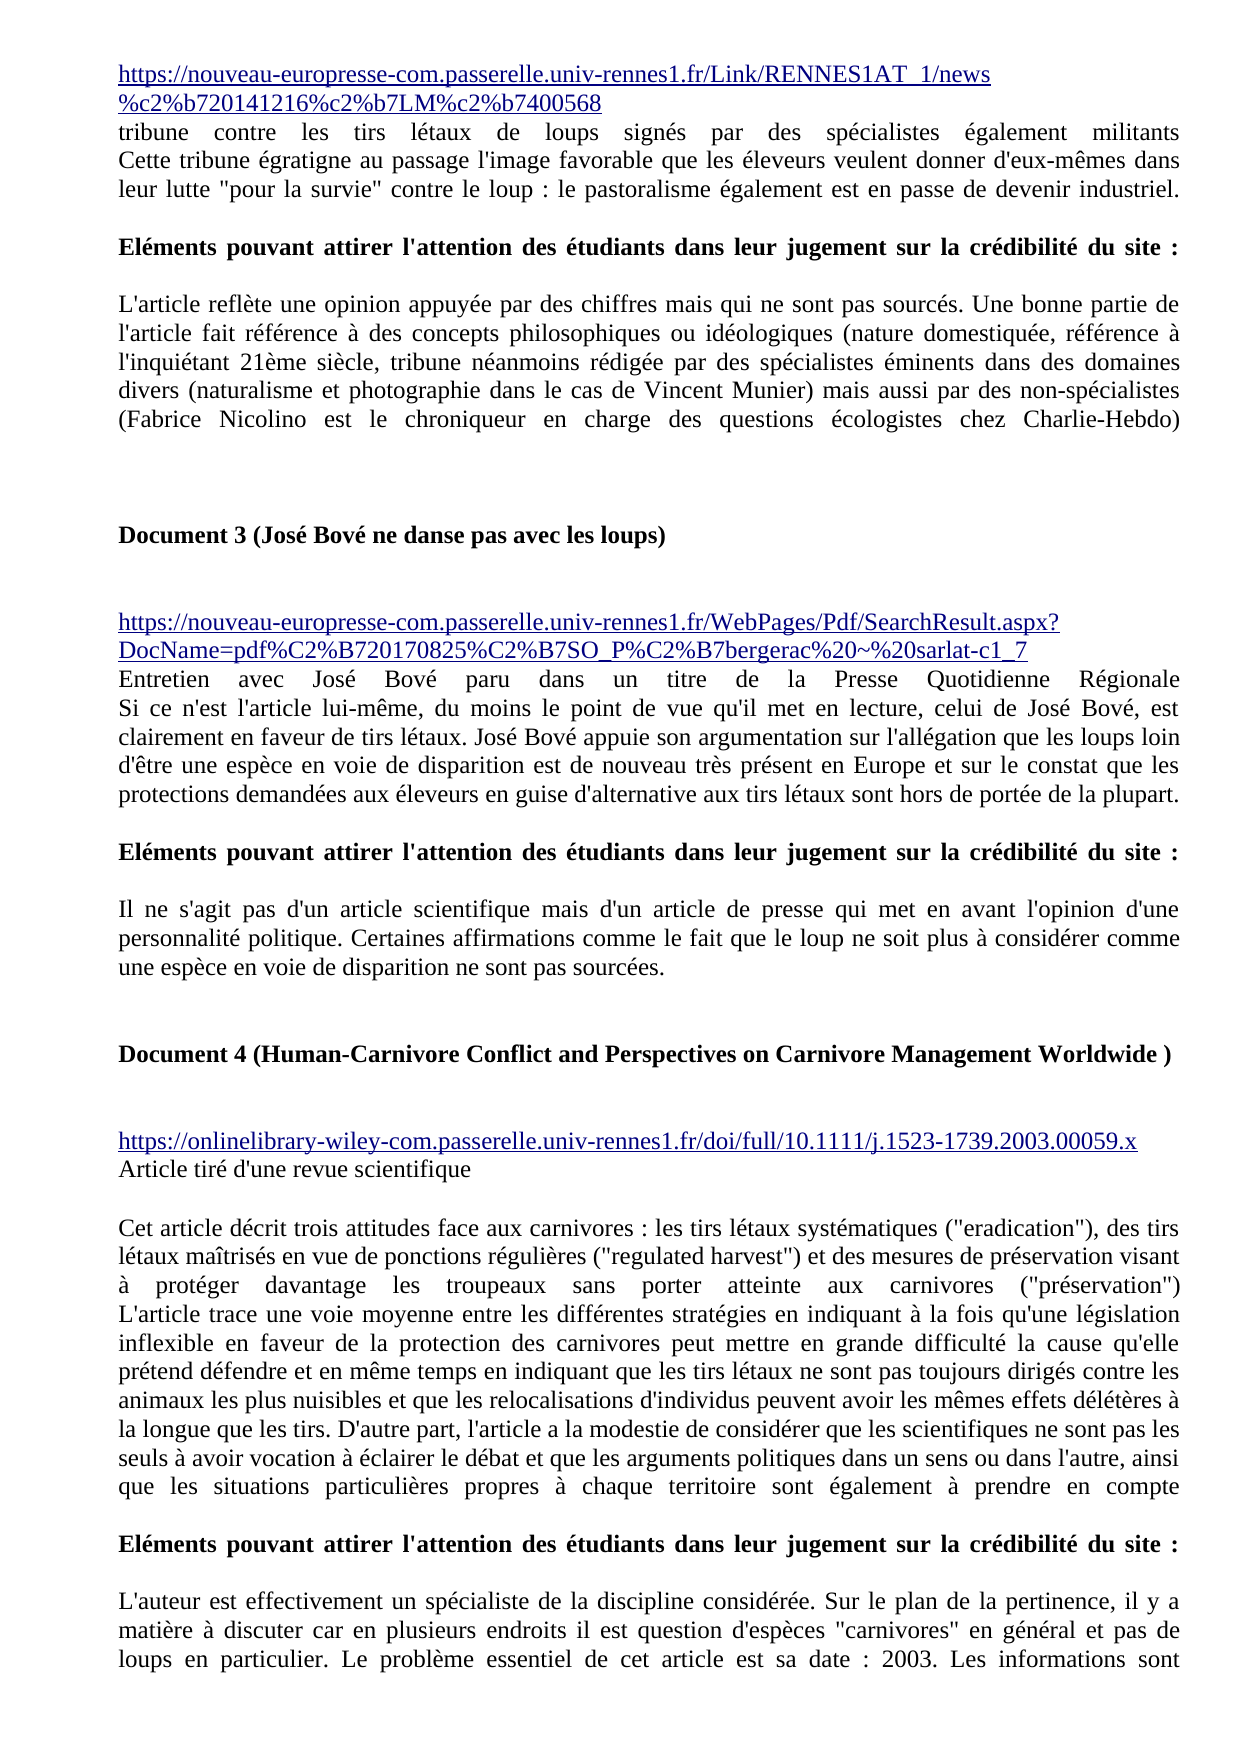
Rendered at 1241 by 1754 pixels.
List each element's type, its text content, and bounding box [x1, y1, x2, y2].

text https://nouveau-europresse-com.passerelle.univ-rennes1.fr/WebPages/Pdf/SearchResult.aspx?DocName=pdf%C2%B720170825%C2%B7SO_P%C2%B7bergerac%20~%20sarlat-c1_7 Entretien avec José Bové paru dans un titre de la Presse Quotidienne Régionale Si ce n'est l'article lui-même, du moins le point de vue qu'il met en lecture, celui de José Bové, est clairement en faveur de tirs létaux. José Bové appuie son argumentation sur l'allégation que les loups loin d'être une espèce en voie de disparition est de nouveau très présent en Europe et sur le constat que les protections demandées aux éleveurs en guise d'alternative aux tirs létaux sont hors de portée de la plupart. Eléments pouvant attirer l'attention des étudiants dans leur jugement sur la crédibilité du site : Il ne s'agit pas d'un article scientifique mais d'un article de presse qui met en avant l'opinion d'une personnalité politique. Certaines affirmations comme le fait que le loup ne soit plus à considérer comme une espèce en voie de disparition ne sont pas sourcées. [118, 578, 1181, 981]
text Document 3 (José Bové ne danse pas avec les loups) [118, 491, 1181, 548]
text https://onlinelibrary-wiley-com.passerelle.univ-rennes1.fr/doi/full/10.1111/j.1523-1739.2003.00059.x Article tiré d'une revue scientifique [118, 1097, 1181, 1183]
text Cet article décrit trois attitudes face aux carnivores : les tirs létaux systématiques ("eradication"), des tirs létaux maîtrisés en vue de ponctions régulières ("regulated harvest") et des mesures de préservation visant à protéger davantage les troupeaux sans porter atteinte aux carnivores ("préservation") L'article trace une voie moyenne entre les différentes stratégies en indiquant à la fois qu'une législation inflexible en faveur de la protection des carnivores peut mettre en grande difficulté la cause qu'elle prétend défendre et en même temps en indiquant que les tirs létaux ne sont pas toujours dirigés contre les animaux les plus nuisibles et que les relocalisations d'individus peuvent avoir les mêmes effets délétères à la longue que les tirs. D'autre part, l'article a la modestie de considérer que les scientifiques ne sont pas les seuls à avoir vocation à éclairer le débat et que les arguments politiques dans un sens ou dans l'autre, ainsi que les situations particulières propres à chaque territoire sont également à prendre en compte Eléments pouvant attirer l'attention des étudiants dans leur jugement sur la crédibilité du site : L'auteur est effectivement un spécialiste de la discipline considérée. Sur le plan de la pertinence, il y a matière à discuter car en plusieurs endroits il est question d'espèces "carnivores" en général et pas de loups en particulier. Le problème essentiel de cet article est sa date : 2003. Les informations sont [118, 1213, 1181, 1673]
text Document 4 (Human‐Carnivore Conflict and Perspectives on Carnivore Management Worldwide ) [118, 1010, 1181, 1067]
text https://nouveau-europresse-com.passerelle.univ-rennes1.fr/Link/RENNES1AT_1/news%c2%b720141216%c2%b7LM%c2%b7400568 tribune contre les tirs létaux de loups signés par des spécialistes également militants Cette tribune égratigne au passage l'image favorable que les éleveurs veulent donner d'eux-mêmes dans leur lutte "pour la survie" contre le loup : le pastoralisme également est en passe de devenir industriel. Eléments pouvant attirer l'attention des étudiants dans leur jugement sur la crédibilité du site : L'article reflète une opinion appuyée par des chiffres mais qui ne sont pas sourcés. Une bonne partie de l'article fait référence à des concepts philosophiques ou idéologiques (nature domestiquée, référence à l'inquiétant 21ème siècle, tribune néanmoins rédigée par des spécialistes éminents dans des domaines divers (naturalisme et photographie dans le cas de Vincent Munier) mais aussi par des non-spécialistes (Fabrice Nicolino est le chroniqueur en charge des questions écologistes chez Charlie-Hebdo) [118, 59, 1181, 462]
